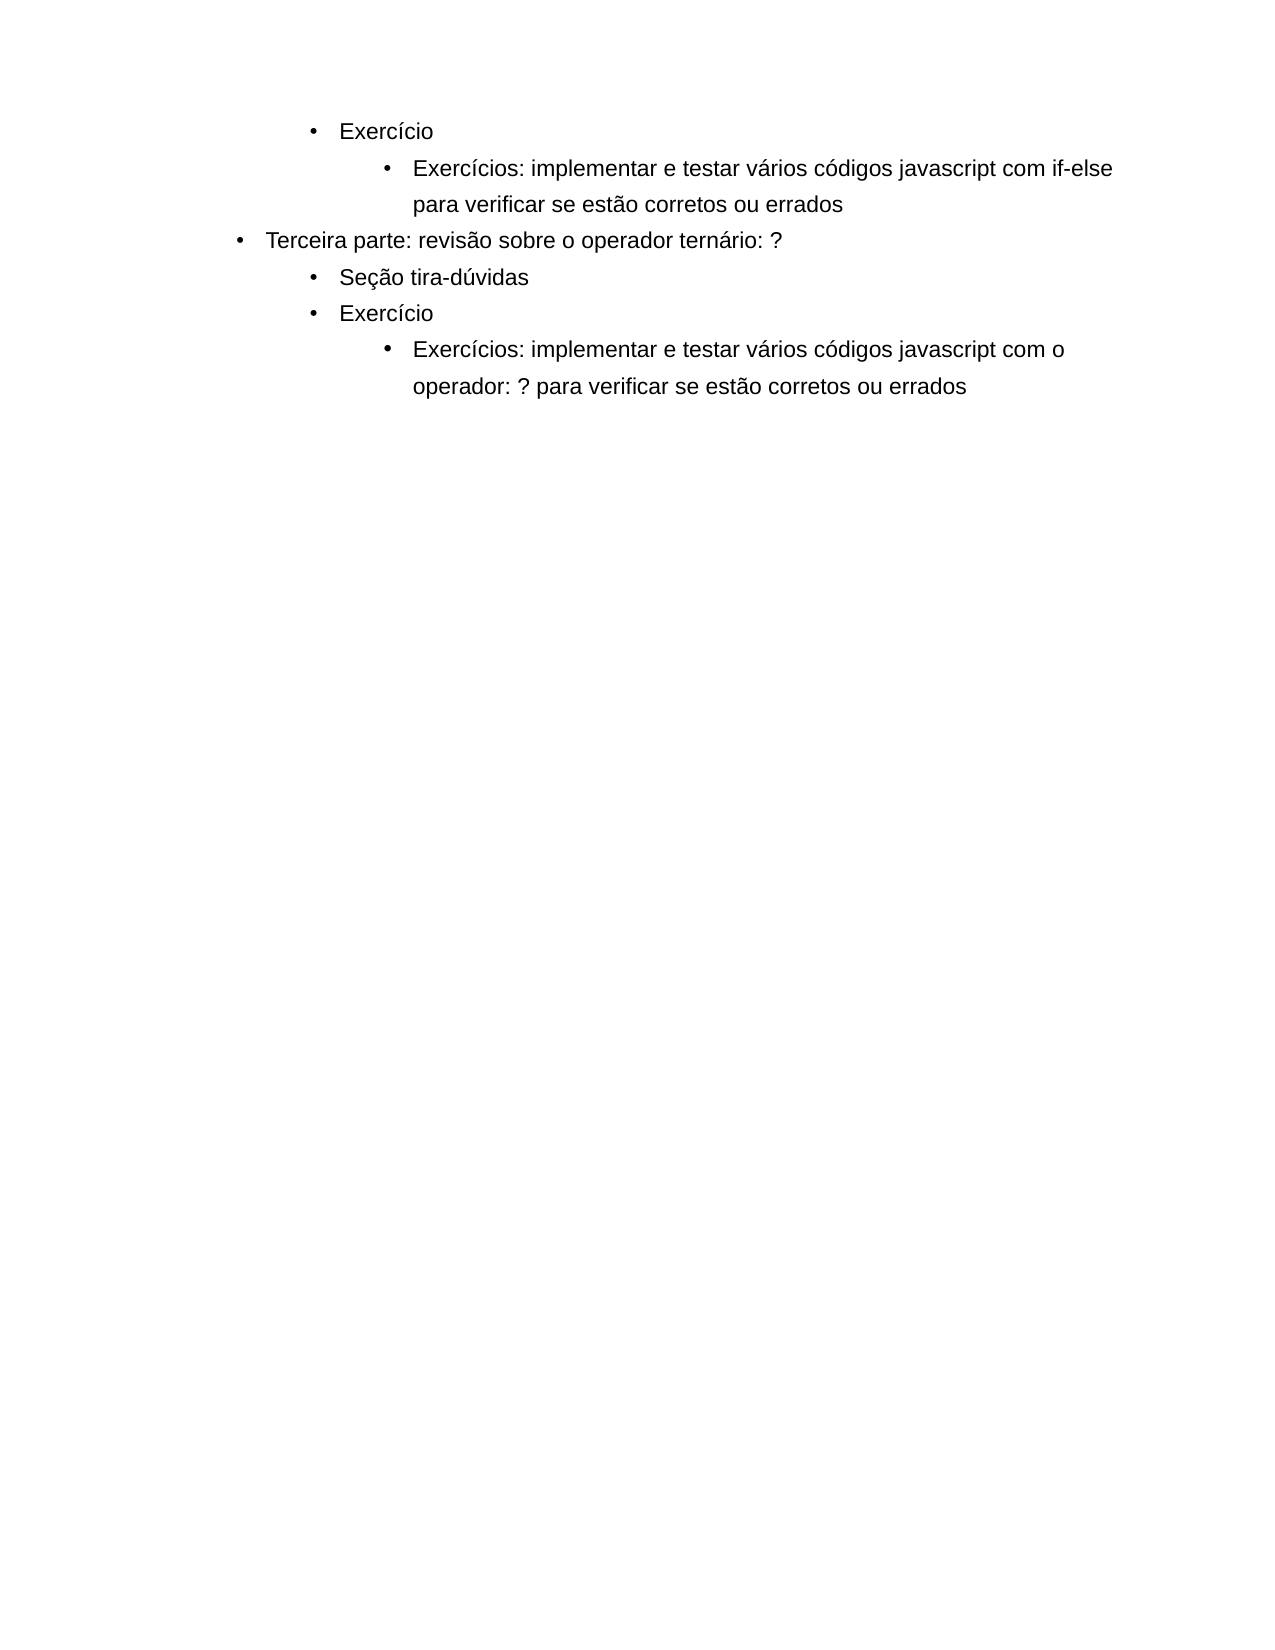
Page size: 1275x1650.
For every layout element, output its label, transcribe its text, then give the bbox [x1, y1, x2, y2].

list Exercícios: implementar e testar vários códigos javascript com o operador: ? para verificar se estão corretos ou errados [383, 336, 1157, 439]
list Exercícios: implementar e testar vários códigos javascript com if-else para verificar se estão corretos ou errados [383, 154, 1157, 217]
list Exercício [309, 300, 1157, 326]
list Seção tira-dúvidas [309, 263, 1157, 290]
list Terceira parte: revisão sobre o operador ternário: ? [236, 227, 1157, 253]
list Exercício [309, 118, 1157, 144]
